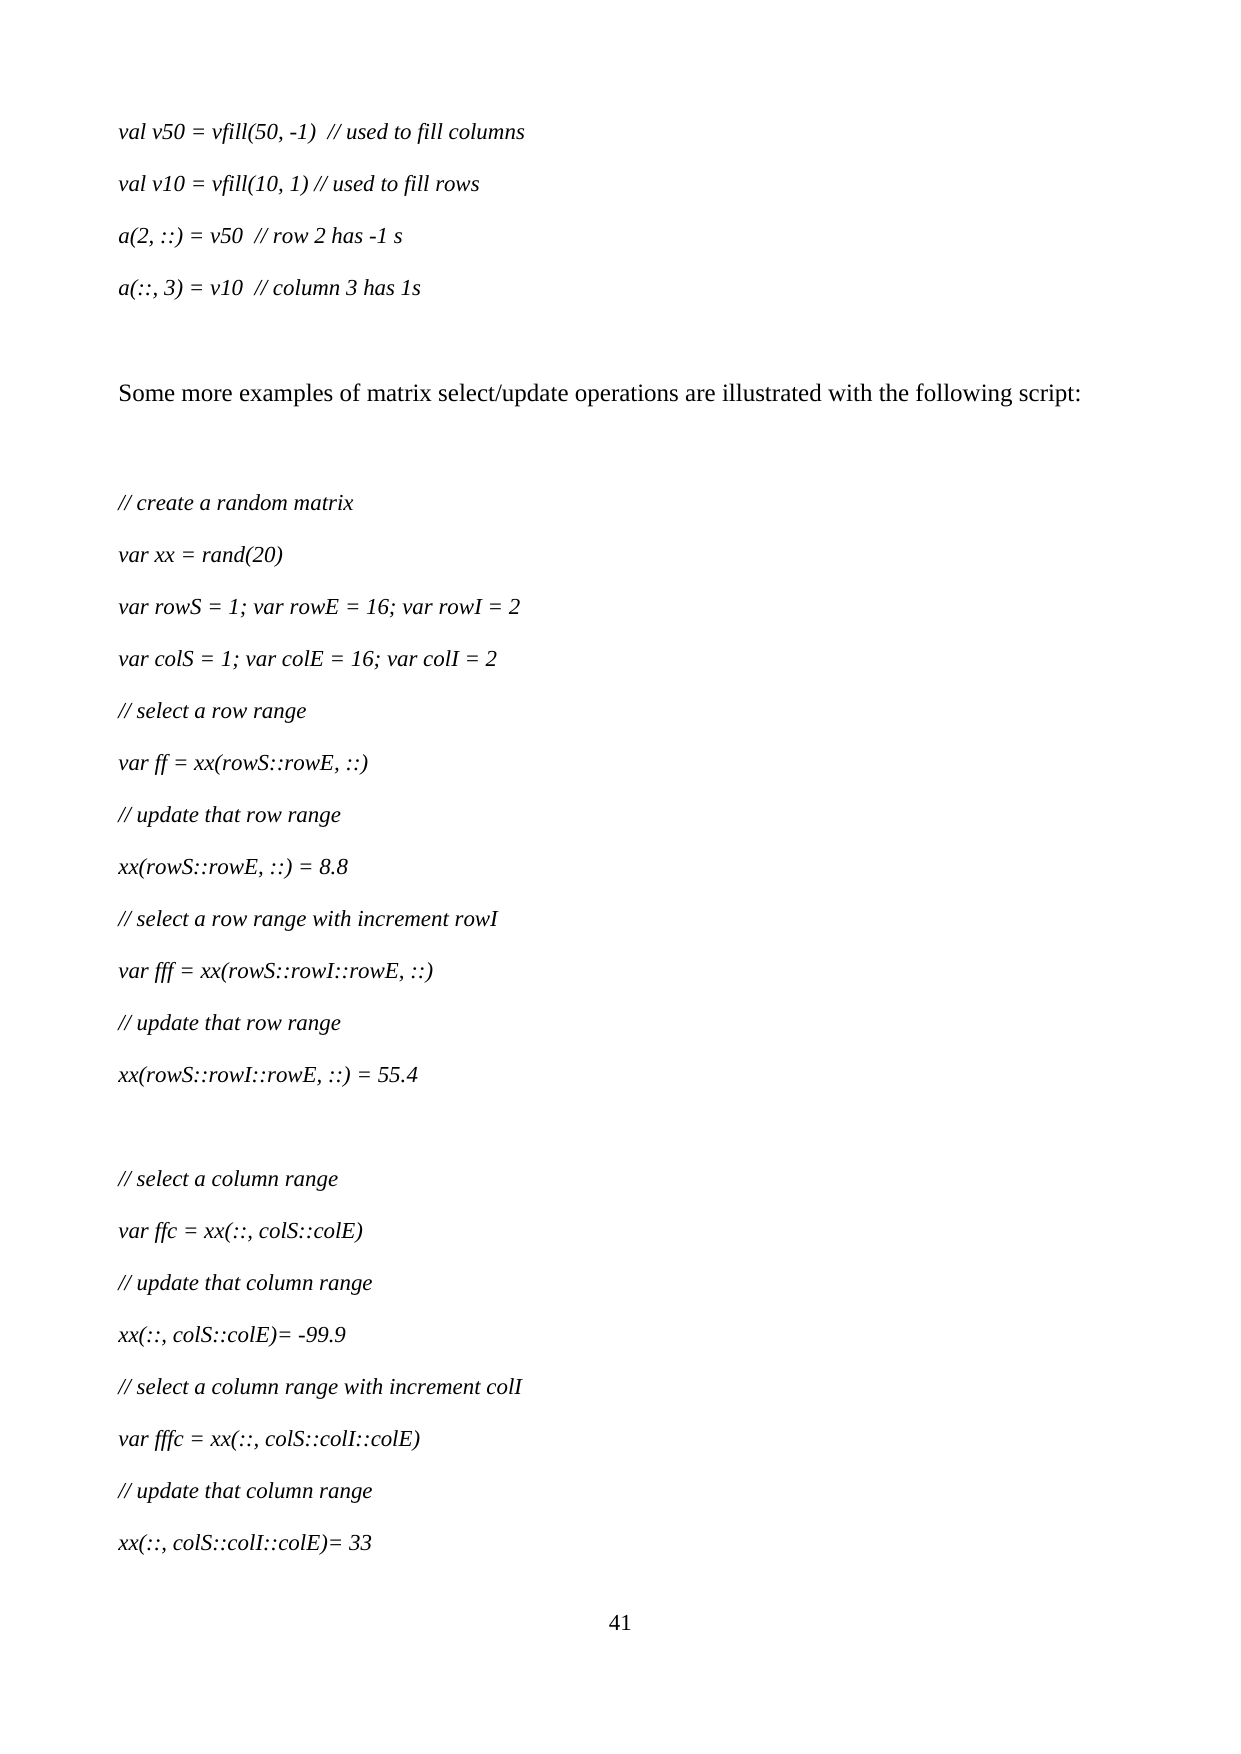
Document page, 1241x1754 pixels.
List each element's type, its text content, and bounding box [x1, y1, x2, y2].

text var colS = 1; var colE = 16; var colI = 2 [118, 645, 1122, 672]
text xx(::, colS::colE)= -99.9 [118, 1321, 1122, 1347]
text var ff = xx(rowS::rowE, ::) [118, 749, 1122, 776]
text Some more examples of matrix select/update operations are illustrated with the following script: [118, 378, 1122, 407]
text var ffc = xx(::, colS::colE) [118, 1217, 1122, 1243]
text xx(::, colS::colI::colE)= 33 [118, 1529, 1122, 1555]
text // update that row range [118, 1009, 1122, 1035]
text val v50 = vfill(50, -1) // used to fill columns [118, 118, 1122, 144]
text // update that row range [118, 801, 1122, 827]
text // update that column range [118, 1269, 1122, 1295]
text var fffc = xx(::, colS::colI::colE) [118, 1425, 1122, 1451]
text // select a row range [118, 697, 1122, 723]
text a(::, 3) = v10 // column 3 has 1s [118, 274, 1122, 300]
text // select a row range with increment rowI [118, 905, 1122, 931]
text // create a random matrix [118, 489, 1122, 516]
text var fff = xx(rowS::rowI::rowE, ::) [118, 957, 1122, 983]
text xx(rowS::rowE, ::) = 8.8 [118, 853, 1122, 879]
text // update that column range [118, 1477, 1122, 1503]
text xx(rowS::rowI::rowE, ::) = 55.4 [118, 1061, 1122, 1087]
text var rowS = 1; var rowE = 16; var rowI = 2 [118, 593, 1122, 619]
text // select a column range [118, 1165, 1122, 1191]
text val v10 = vfill(10, 1) // used to fill rows [118, 170, 1122, 196]
text a(2, ::) = v50 // row 2 has -1 s [118, 222, 1122, 248]
text var xx = rand(20) [118, 541, 1122, 568]
text // select a column range with increment colI [118, 1373, 1122, 1399]
